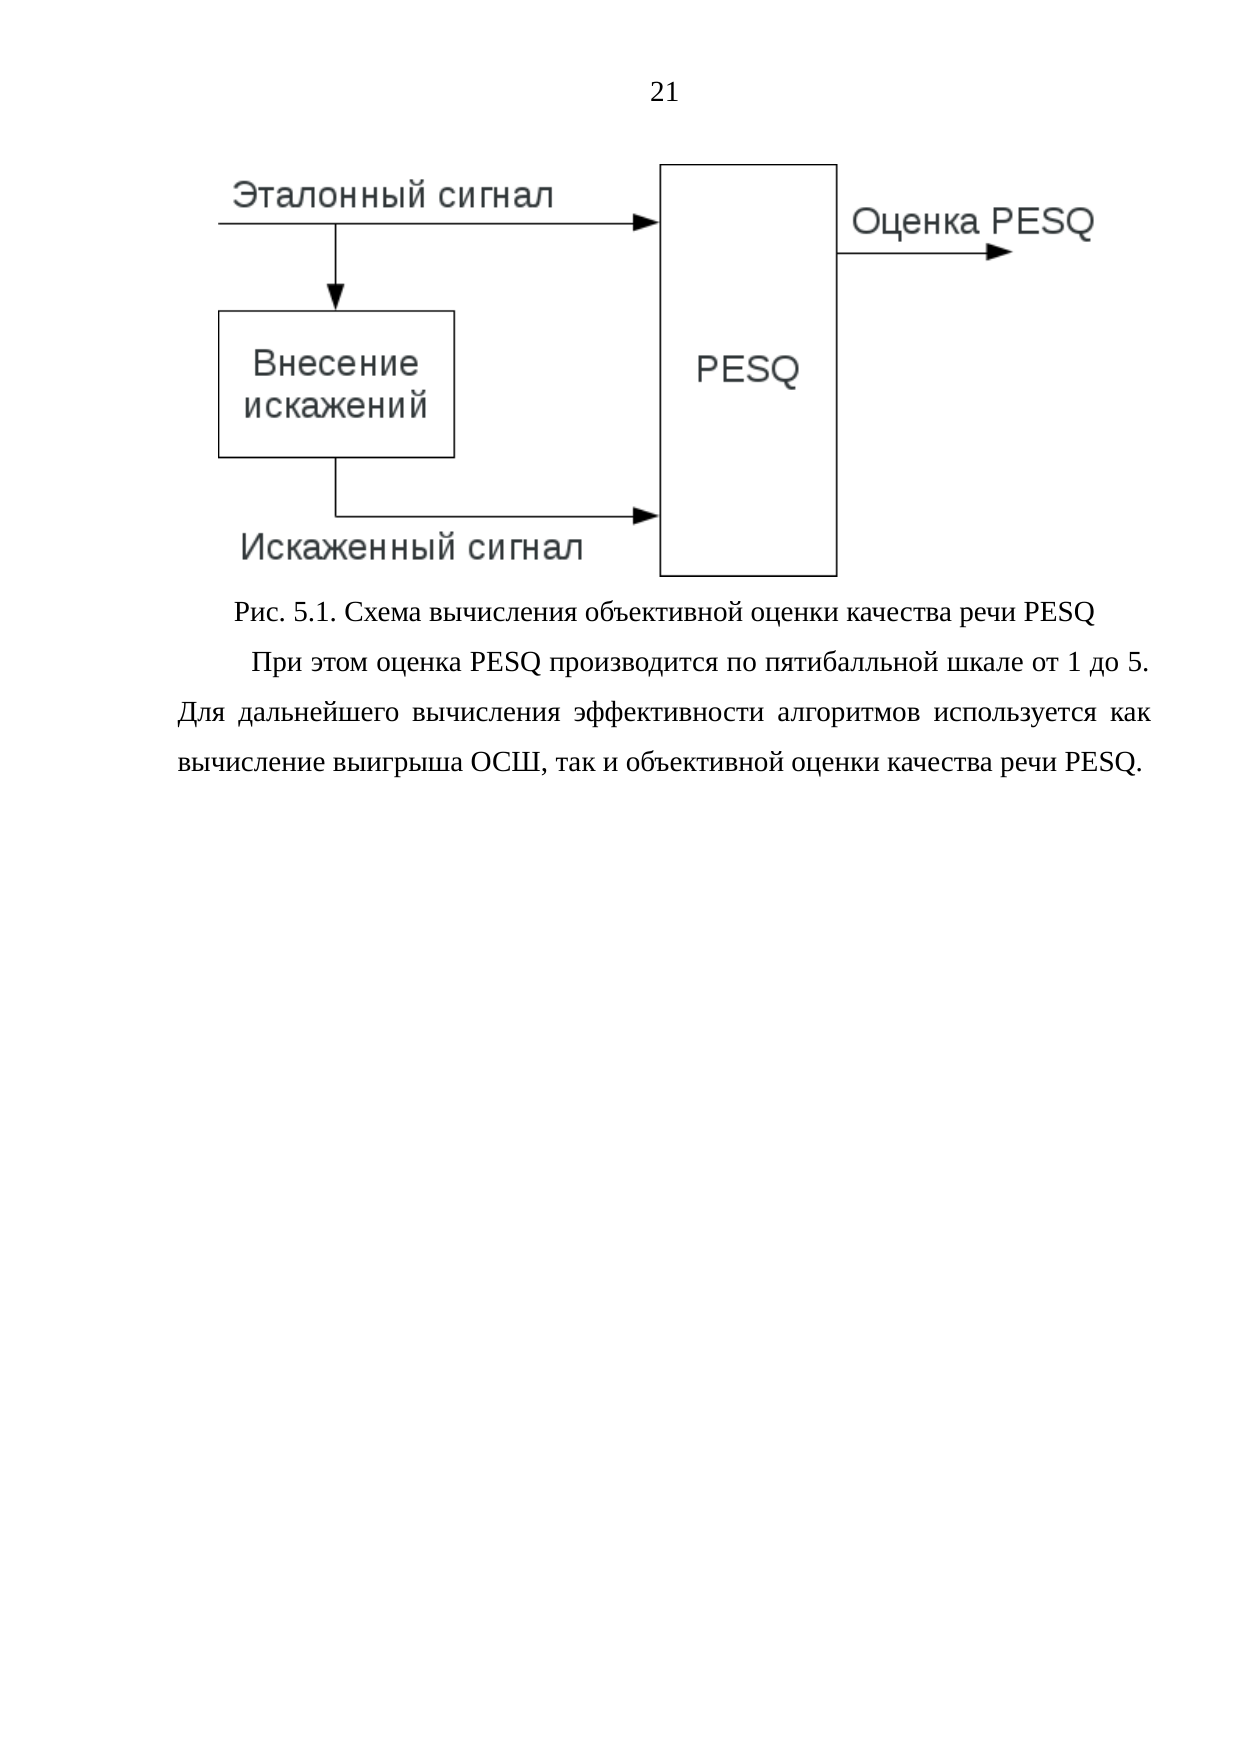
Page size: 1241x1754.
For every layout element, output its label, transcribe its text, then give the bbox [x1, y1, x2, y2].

text При этом оценка PESQ производится по пятибалльной шкале от 1 до 5. Для дальнейшего вычисления эффективности алгоритмов используется как вычисление выигрыша ОСШ, так и объективной оценки качества речи PESQ. [177, 644, 1152, 778]
text Рис. 5.1. Схема вычисления объективной оценки качества речи PESQ [177, 148, 1152, 627]
picture [218, 164, 1111, 577]
